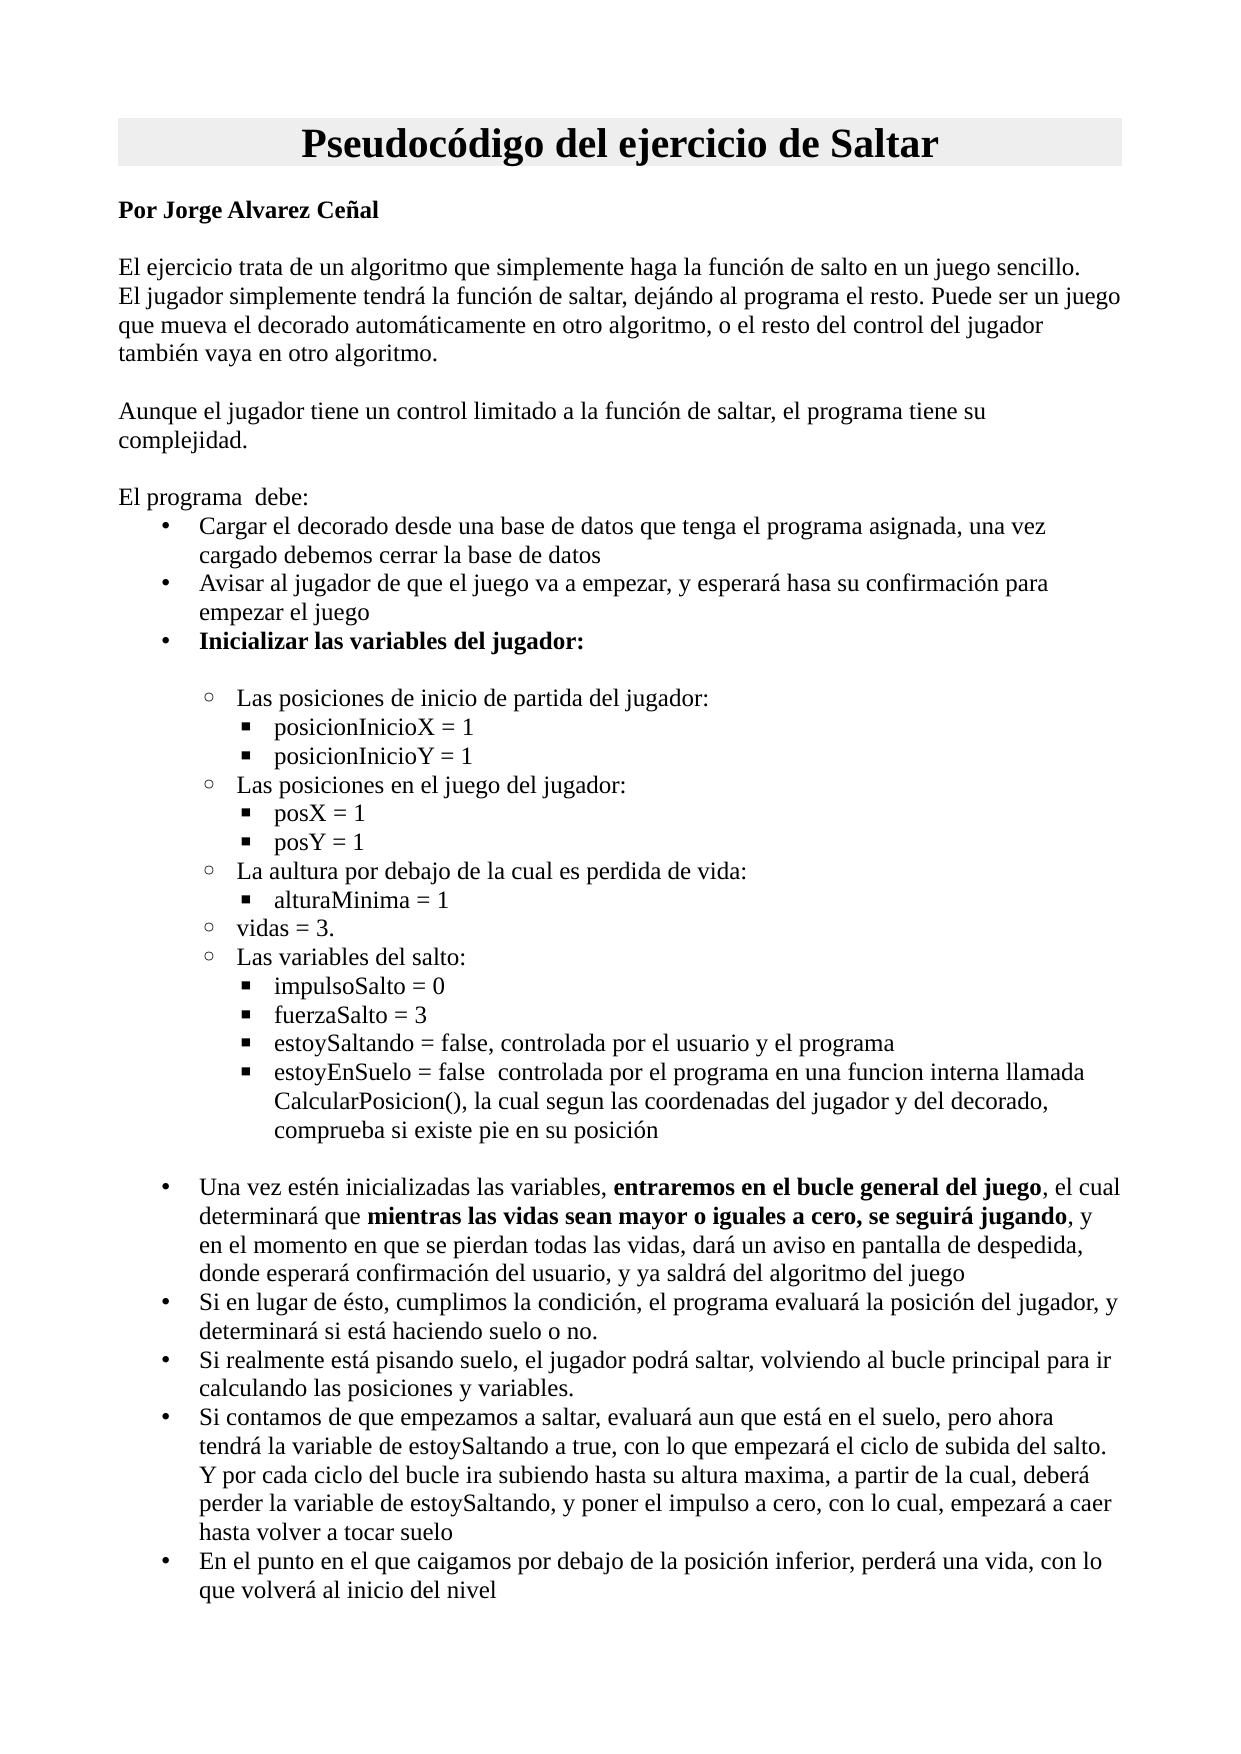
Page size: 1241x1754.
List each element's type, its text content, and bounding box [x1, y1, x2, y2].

text El jugador simplemente tendrá la función de saltar, dejándo al programa el resto. Puede ser un juego que mueva el decorado automáticamente en otro algoritmo, o el resto del control del jugador también vaya en otro algoritmo. [118, 281, 1122, 367]
text El programa debe: [118, 453, 1122, 511]
list posY = 1 [236, 827, 1122, 856]
list Las posiciones en el juego del jugador: [199, 770, 1122, 798]
list Una vez estén inicializadas las variables, entraremos en el bucle general del juego, el cual determinará que mientras las vidas sean mayor o iguales a cero, se seguirá jugando, y en el momento en que se pierdan todas las vidas, dará un aviso en pantalla de despedida, donde esperará confirmación del usuario, y ya saldrá del algoritmo del juego [161, 1172, 1122, 1287]
list estoyEnSuelo = false controlada por el programa en una funcion interna llamada CalcularPosicion(), la cual segun las coordenadas del jugador y del decorado, comprueba si existe pie en su posición [236, 1057, 1122, 1143]
text El ejercicio trata de un algoritmo que simplemente haga la función de salto en un juego sencillo. [118, 252, 1122, 281]
list Si contamos de que empezamos a saltar, evaluará aun que está en el suelo, pero ahora tendrá la variable de estoySaltando a true, con lo que empezará el ciclo de subida del salto. Y por cada ciclo del bucle ira subiendo hasta su altura maxima, a partir de la cual, deberá perder la variable de estoySaltando, y poner el impulso a cero, con lo cual, empezará a caer hasta volver a tocar suelo [161, 1402, 1122, 1546]
list La aultura por debajo de la cual es perdida de vida: [199, 856, 1122, 885]
list alturaMinima = 1 [236, 885, 1122, 913]
list Las variables del salto: [199, 942, 1122, 971]
list Las posiciones de inicio de partida del jugador: [199, 683, 1122, 712]
text Aunque el jugador tiene un control limitado a la función de saltar, el programa tiene su complejidad. [118, 396, 1122, 453]
text Por Jorge Alvarez Ceñal [118, 195, 1122, 223]
list fuerzaSalto = 3 [236, 1000, 1122, 1028]
list Avisar al jugador de que el juego va a empezar, y esperará hasa su confirmación para empezar el juego [161, 568, 1122, 626]
list Inicializar las variables del jugador: [161, 626, 1122, 655]
list Si realmente está pisando suelo, el jugador podrá saltar, volviendo al bucle principal para ir calculando las posiciones y variables. [161, 1345, 1122, 1402]
list Si en lugar de ésto, cumplimos la condición, el programa evaluará la posición del jugador, y determinará si está haciendo suelo o no. [161, 1287, 1122, 1345]
list posX = 1 [236, 798, 1122, 827]
text Pseudocódigo del ejercicio de Saltar [118, 118, 1122, 166]
list vidas = 3. [199, 913, 1122, 942]
list Cargar el decorado desde una base de datos que tenga el programa asignada, una vez cargado debemos cerrar la base de datos [161, 511, 1122, 568]
list posicionInicioY = 1 [236, 741, 1122, 770]
list En el punto en el que caigamos por debajo de la posición inferior, perderá una vida, con lo que volverá al inicio del nivel [161, 1546, 1122, 1603]
list estoySaltando = false, controlada por el usuario y el programa [236, 1028, 1122, 1057]
list impulsoSalto = 0 [236, 971, 1122, 1000]
list posicionInicioX = 1 [236, 712, 1122, 741]
